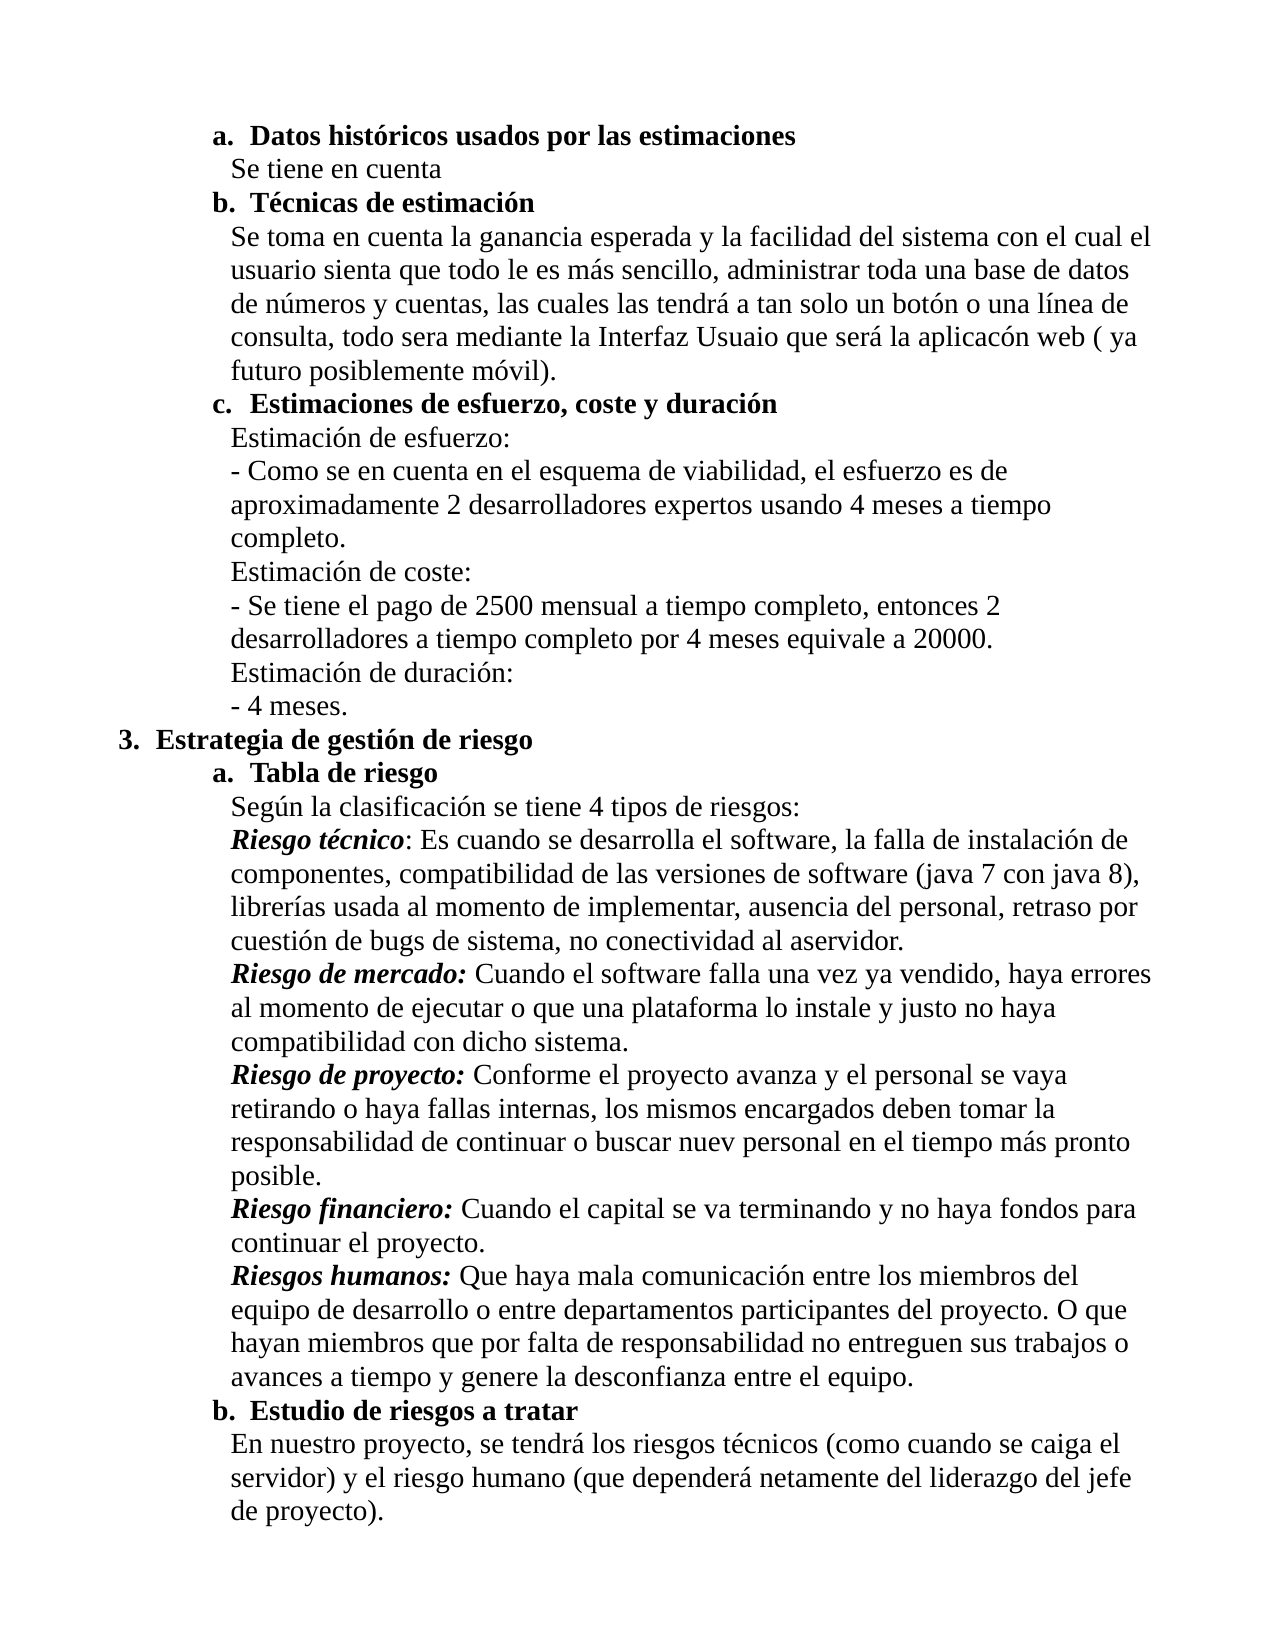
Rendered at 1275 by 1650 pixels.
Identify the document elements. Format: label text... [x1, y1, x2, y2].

list - Como se en cuenta en el esquema de viabilidad, el esfuerzo es de aproximadamente 2 desarrolladores expertos usando 4 meses a tiempo completo. [212, 453, 1157, 554]
list Datos históricos usados por las estimaciones [212, 118, 1157, 152]
text Riesgo de proyecto: Conforme el proyecto avanza y el personal se vaya retirando o haya fallas internas, los mismos encargados deben tomar la responsabilidad de continuar o buscar nuev personal en el tiempo más pronto posible. [231, 1057, 1157, 1191]
text Riesgo de mercado: Cuando el software falla una vez ya vendido, haya errores al momento de ejecutar o que una plataforma lo instale y justo no haya compatibilidad con dicho sistema. [231, 957, 1157, 1057]
list Estimación de coste: [212, 554, 1157, 588]
list Se toma en cuenta la ganancia esperada y la facilidad del sistema con el cual el usuario sienta que todo le es más sencillo, administrar toda una base de datos de números y cuentas, las cuales las tendrá a tan solo un botón o una línea de consulta, todo sera mediante la Interfaz Usuaio que será la aplicacón web ( ya futuro posiblemente móvil). [212, 219, 1157, 386]
list Estimaciones de esfuerzo, coste y duración [212, 386, 1157, 420]
list - 4 meses. [212, 688, 1157, 722]
list Se tiene en cuenta [212, 152, 1157, 185]
list Estimación de duración: [212, 655, 1157, 688]
list En nuestro proyecto, se tendrá los riesgos técnicos (como cuando se caiga el servidor) y el riesgo humano (que dependerá netamente del liderazgo del jefe de proyecto). [212, 1426, 1157, 1527]
list Estudio de riesgos a tratar [212, 1393, 1157, 1426]
list Tabla de riesgo [212, 755, 1157, 789]
list - Se tiene el pago de 2500 mensual a tiempo completo, entonces 2 desarrolladores a tiempo completo por 4 meses equivale a 20000. [212, 588, 1157, 655]
list Técnicas de estimación [212, 185, 1157, 219]
text Riesgo financiero: Cuando el capital se va terminando y no haya fondos para continuar el proyecto. [231, 1191, 1157, 1258]
list Riesgo técnico: Es cuando se desarrolla el software, la falla de instalación de componentes, compatibilidad de las versiones de software (java 7 con java 8), librerías usada al momento de implementar, ausencia del personal, retraso por cuestión de bugs de sistema, no conectividad al aservidor. [212, 822, 1157, 957]
text Riesgos humanos: Que haya mala comunicación entre los miembros del equipo de desarrollo o entre departamentos participantes del proyecto. O que hayan miembros que por falta de responsabilidad no entreguen sus trabajos o avances a tiempo y genere la desconfianza entre el equipo. [231, 1258, 1157, 1393]
list Estimación de esfuerzo: [212, 420, 1157, 453]
list Estrategia de gestión de riesgo [118, 722, 1157, 755]
list Según la clasificación se tiene 4 tipos de riesgos: [212, 789, 1157, 822]
